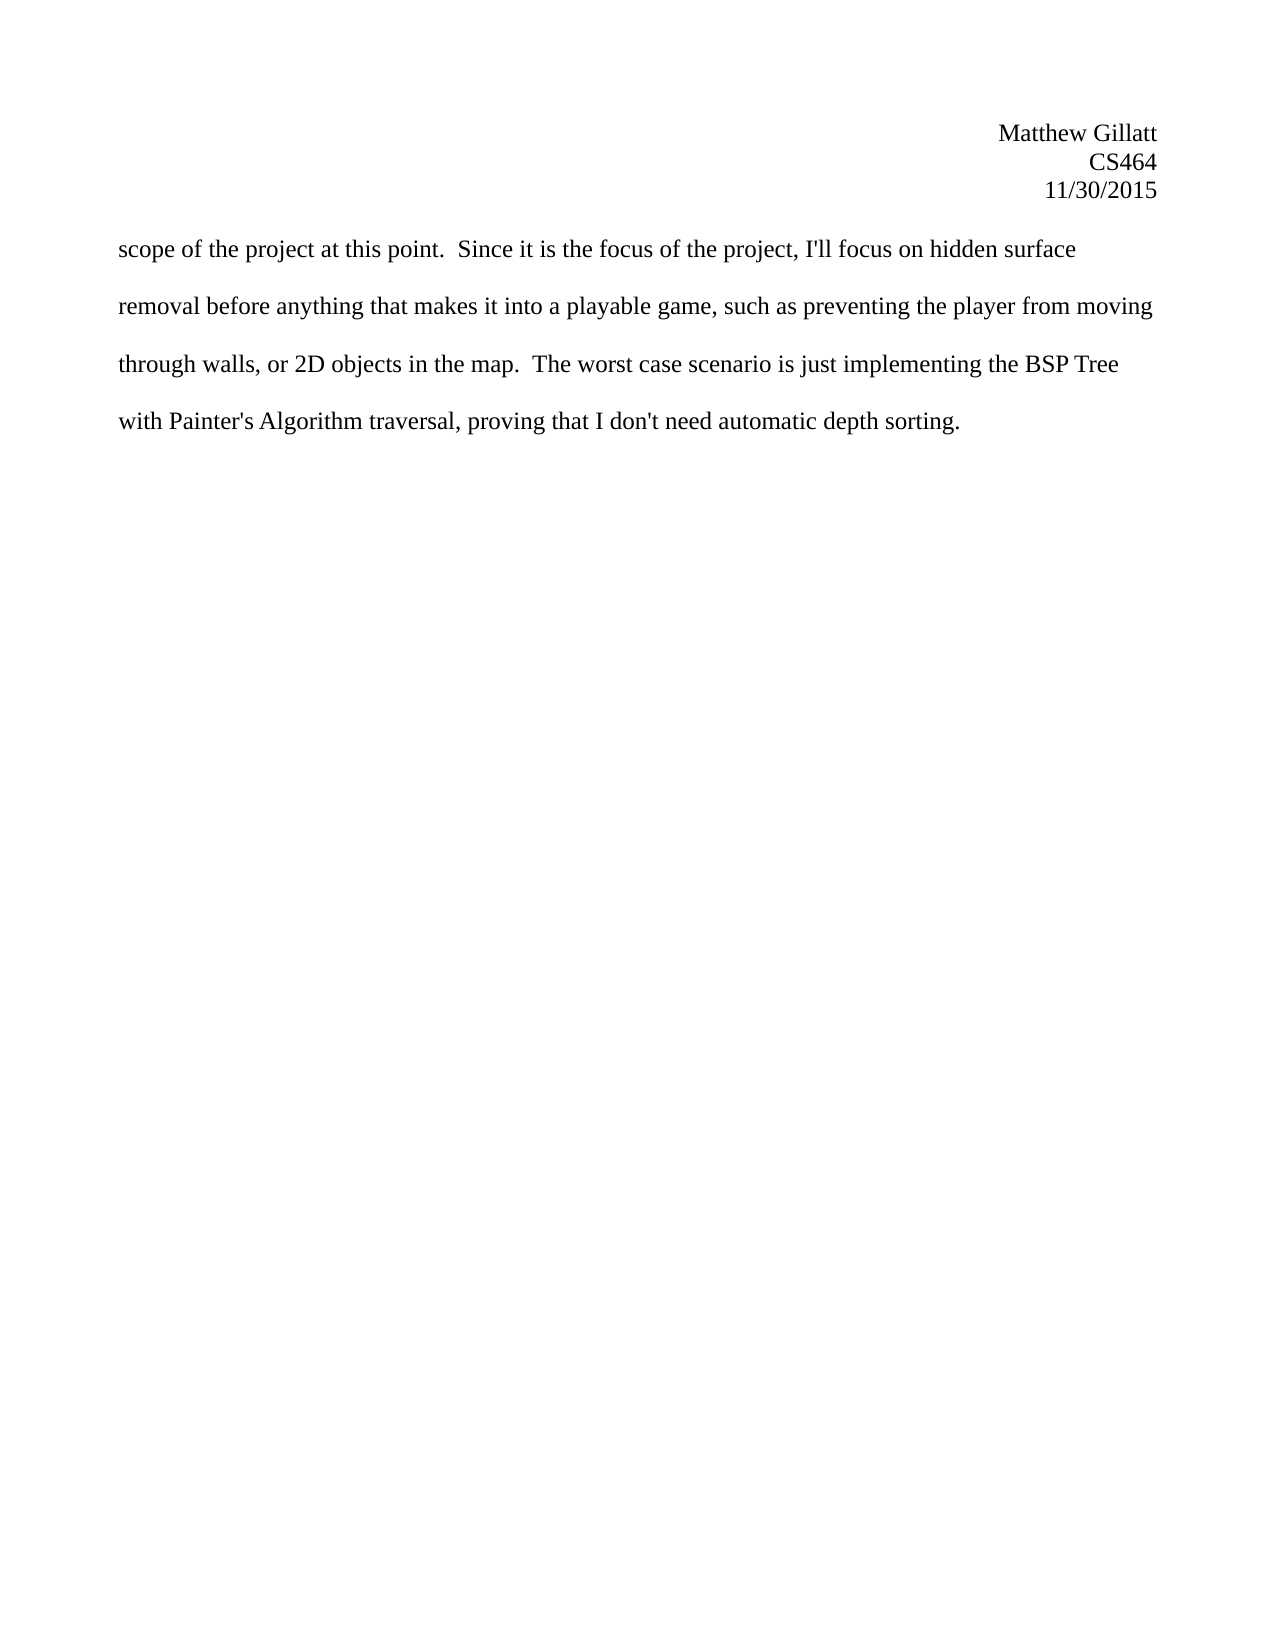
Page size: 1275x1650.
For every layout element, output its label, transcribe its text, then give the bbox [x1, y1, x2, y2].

text scope of the project at this point. Since it is the focus of the project, I'll focus on hidden surface removal before anything that makes it into a playable game, such as preventing the player from moving through walls, or 2D objects in the map. The worst case scenario is just implementing the BSP Tree with Painter's Algorithm traversal, proving that I don't need automatic depth sorting. [118, 234, 1157, 435]
